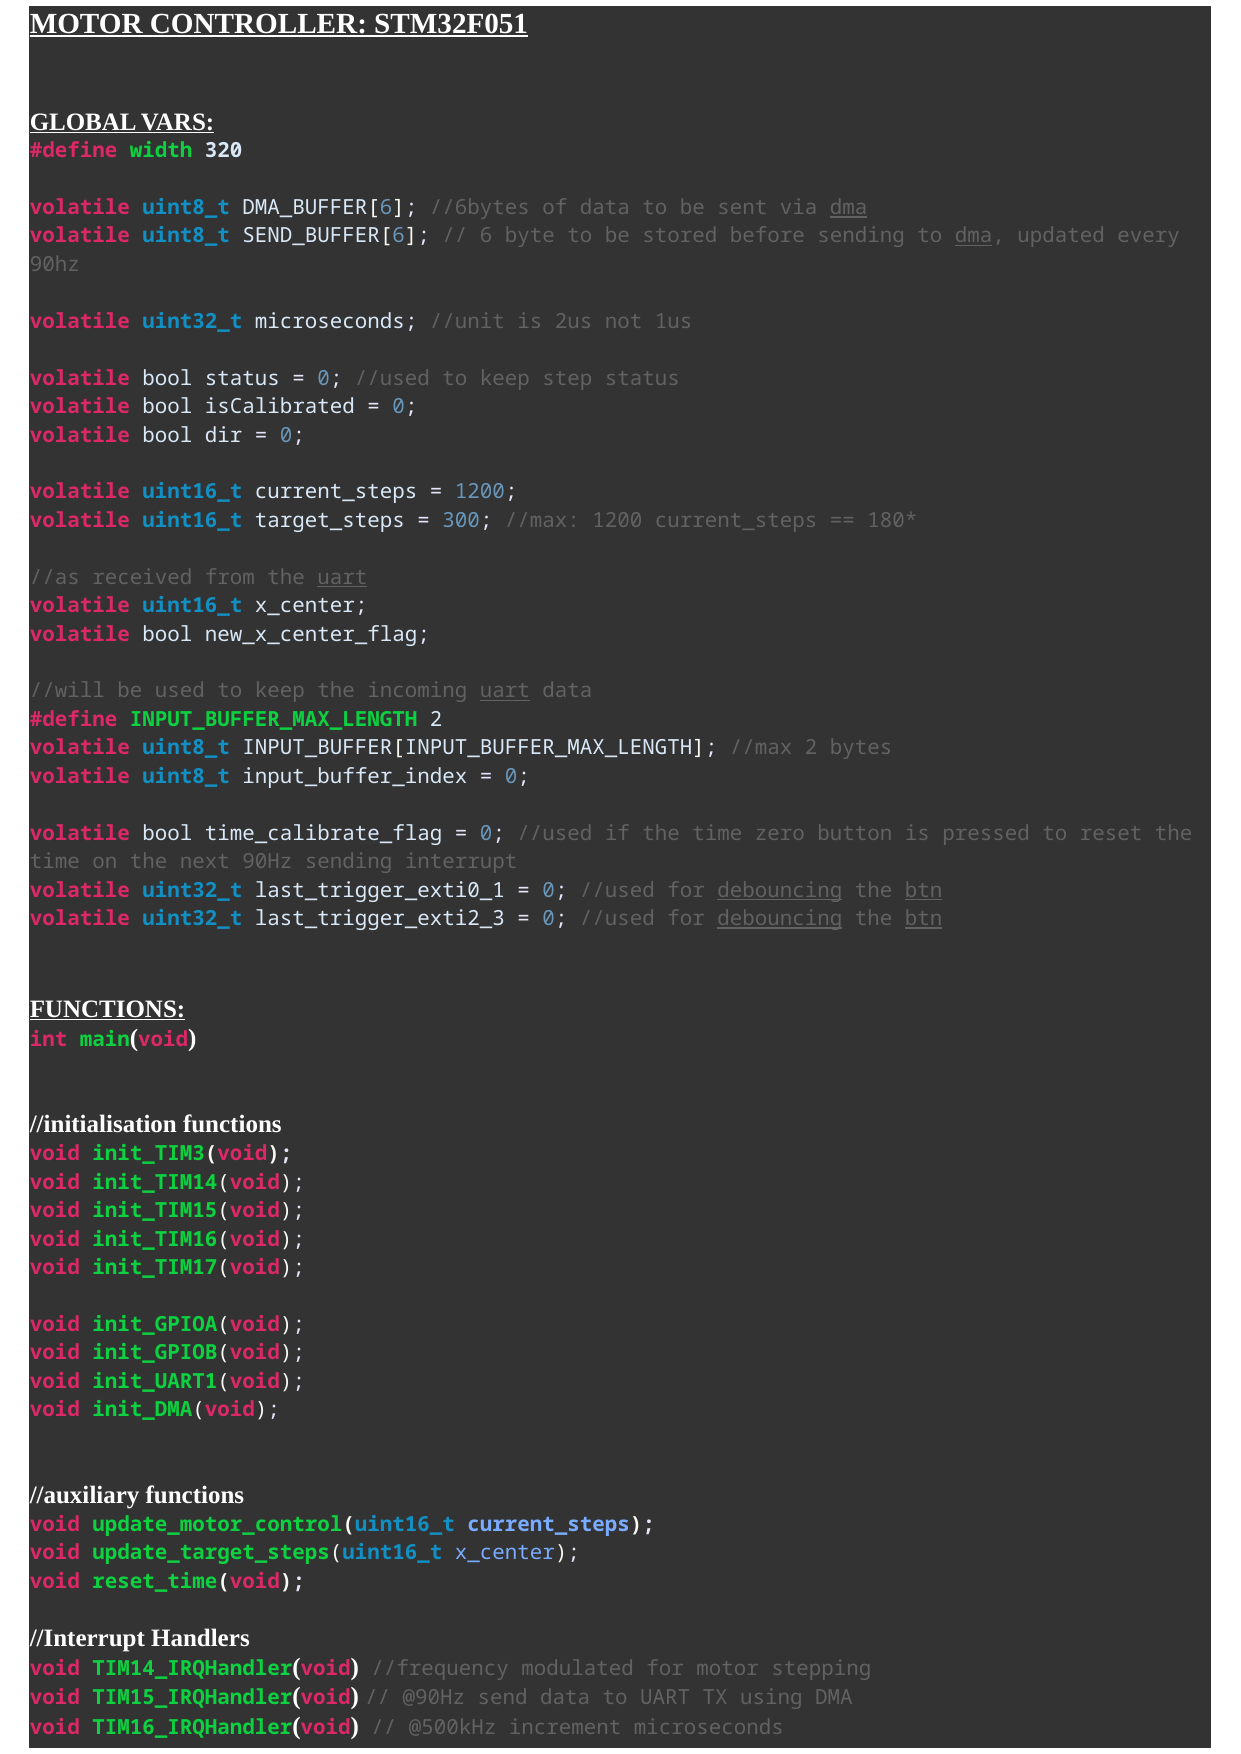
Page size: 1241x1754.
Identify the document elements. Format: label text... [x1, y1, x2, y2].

text void TIM16_IRQHandler(void) // @500kHz increment microseconds [29, 1711, 1211, 1740]
text void init_TIM17(void); [29, 1252, 1211, 1281]
text volatile uint32_t last_trigger_exti0_1 = 0; //used for debouncing the btn [29, 875, 1211, 903]
text #define width 320 [29, 135, 1211, 164]
text GLOBAL VARS: [29, 107, 1211, 135]
text void init_TIM15(void); [29, 1195, 1211, 1224]
text //as received from the uart [29, 562, 1211, 590]
text volatile uint16_t current_steps = 1200; [29, 477, 1211, 505]
text void update_motor_control(uint16_t current_steps); [29, 1509, 1211, 1537]
text volatile uint8_t input_buffer_index = 0; [29, 761, 1211, 789]
text volatile bool isCalibrated = 0; [29, 391, 1211, 420]
text volatile uint16_t target_steps = 300; //max: 1200 current_steps == 180* [29, 505, 1211, 533]
text volatile uint32_t last_trigger_exti2_3 = 0; //used for debouncing the btn [29, 903, 1211, 932]
text void TIM15_IRQHandler(void) // @90Hz send data to UART TX using DMA [29, 1681, 1211, 1711]
text void init_DMA(void); [29, 1394, 1211, 1423]
text void init_TIM14(void); [29, 1167, 1211, 1195]
text MOTOR CONTROLLER: STM32F051 [29, 6, 1211, 39]
text volatile bool status = 0; //used to keep step status [29, 363, 1211, 391]
text volatile uint32_t microseconds; //unit is 2us not 1us [29, 306, 1211, 334]
text void init_GPIOA(void); [29, 1309, 1211, 1337]
text int main(void) [29, 1023, 1211, 1052]
text volatile bool new_x_center_flag; [29, 619, 1211, 647]
text //will be used to keep the incoming uart data [29, 676, 1211, 704]
text void init_UART1(void); [29, 1366, 1211, 1394]
text #define INPUT_BUFFER_MAX_LENGTH 2 [29, 704, 1211, 732]
text volatile uint8_t INPUT_BUFFER[INPUT_BUFFER_MAX_LENGTH]; //max 2 bytes [29, 732, 1211, 761]
text void reset_time(void); [29, 1566, 1211, 1594]
text volatile uint8_t SEND_BUFFER[6]; // 6 byte to be stored before sending to dma, updated every 90hz [29, 221, 1211, 277]
text //auxiliary functions [29, 1480, 1211, 1509]
text //initialisation functions [29, 1109, 1211, 1138]
text volatile bool dir = 0; [29, 420, 1211, 448]
text void update_target_steps(uint16_t x_center); [29, 1537, 1211, 1566]
text void init_TIM3(void); [29, 1138, 1211, 1167]
text void TIM14_IRQHandler(void) //frequency modulated for motor stepping [29, 1652, 1211, 1681]
text volatile uint16_t x_center; [29, 590, 1211, 619]
text //Interrupt Handlers [29, 1623, 1211, 1652]
text FUNCTIONS: [29, 994, 1211, 1023]
text volatile bool time_calibrate_flag = 0; //used if the time zero button is pressed to reset the time on the next 90Hz sending interrupt [29, 818, 1211, 875]
text volatile uint8_t DMA_BUFFER[6]; //6bytes of data to be sent via dma [29, 192, 1211, 221]
text void init_GPIOB(void); [29, 1337, 1211, 1366]
text void init_TIM16(void); [29, 1224, 1211, 1252]
